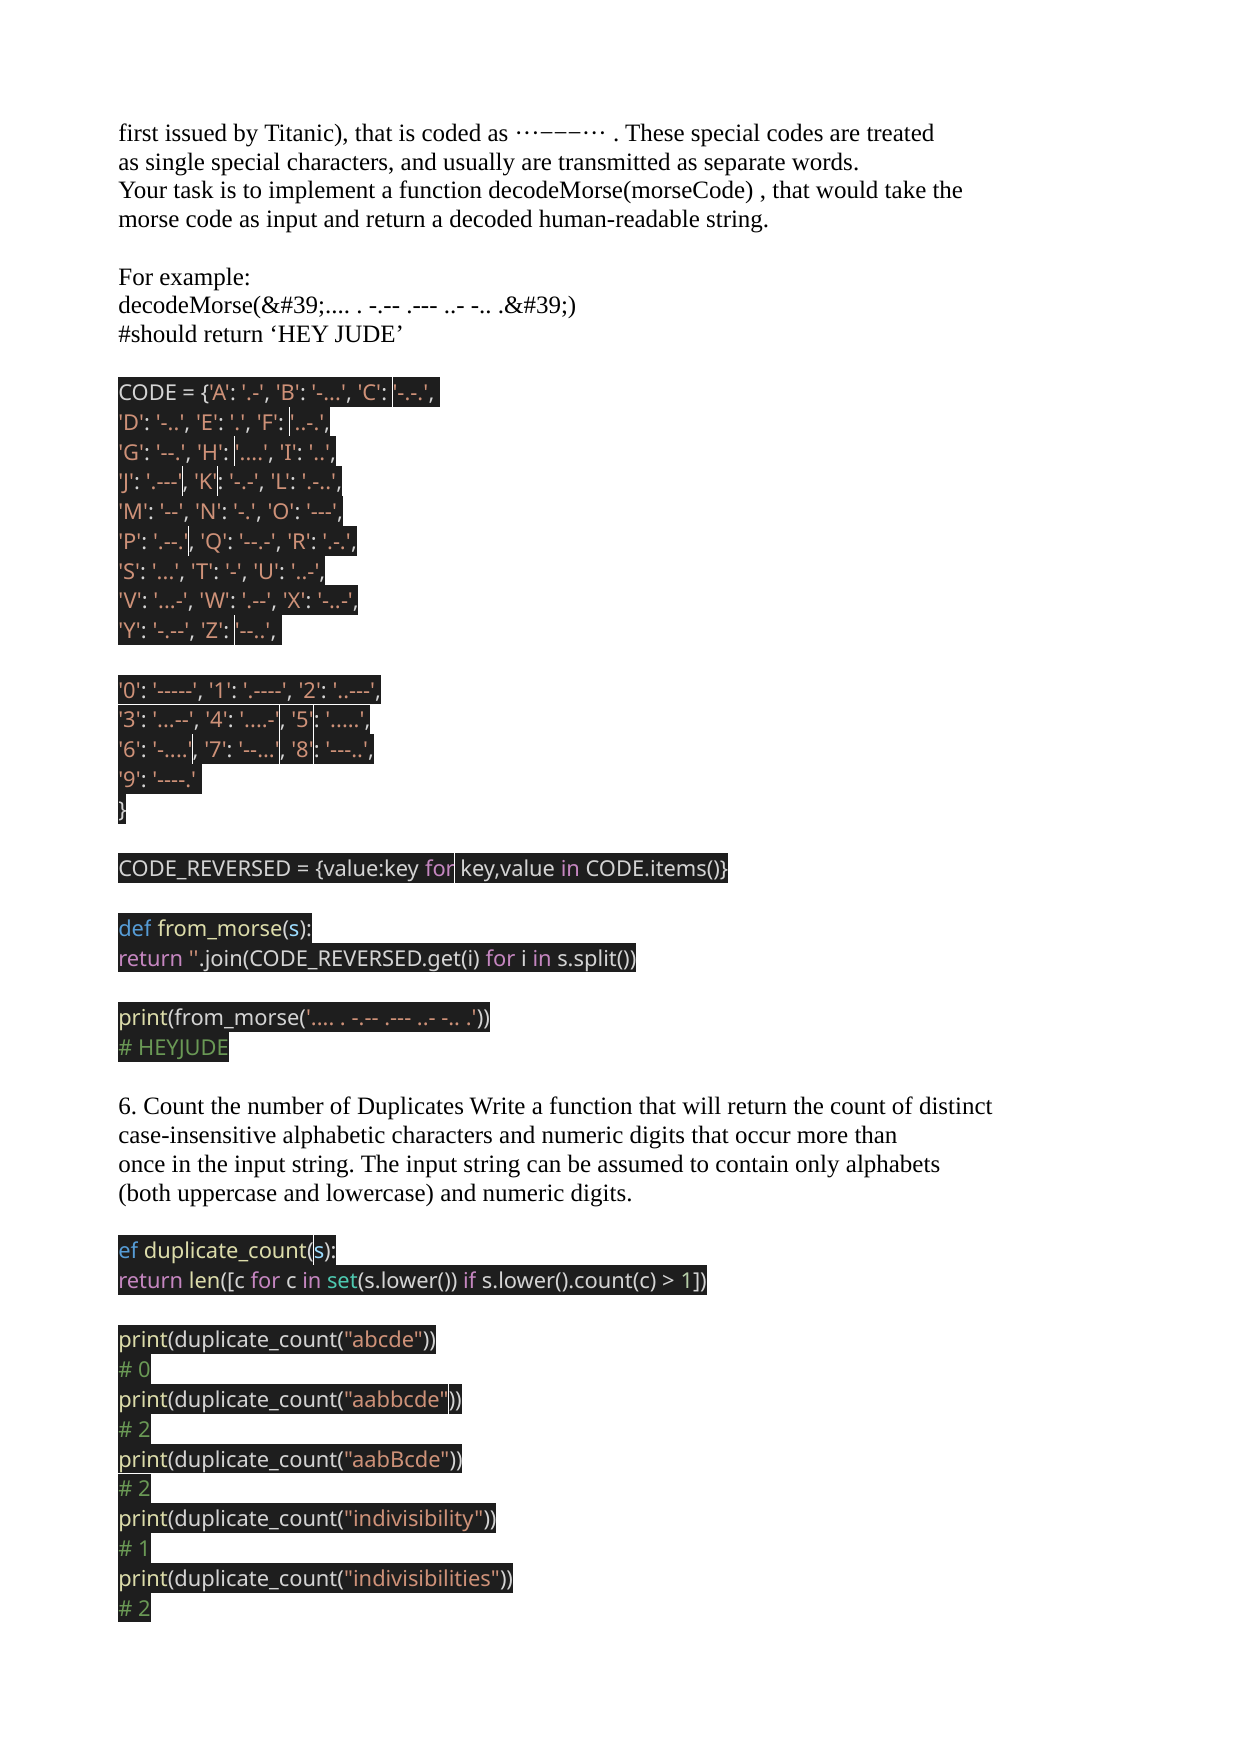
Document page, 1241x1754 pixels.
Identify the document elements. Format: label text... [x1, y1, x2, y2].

text # 2 [118, 1593, 1122, 1622]
text 'Y': '-.--', 'Z': '--..', [118, 615, 1122, 645]
text first issued by Titanic), that is coded as ···−−−··· . These special codes are treated [118, 118, 1122, 147]
text return ''.join(CODE_REVERSED.get(i) for i in s.split()) [118, 943, 1122, 972]
text '3': '...--', '4': '....-', '5': '.....', [118, 704, 1122, 734]
text # 1 [118, 1533, 1122, 1563]
text } [118, 794, 1122, 824]
text '0': '-----', '1': '.----', '2': '..---', [118, 675, 1122, 704]
text #should return ‘HEY JUDE’ [118, 319, 1122, 348]
text print(from_morse('.... . -.-- .--- ..- -.. .')) [118, 1002, 1122, 1032]
text as single special characters, and usually are transmitted as separate words. [118, 147, 1122, 176]
text 6. Count the number of Duplicates Write a function that will return the count of distinct [118, 1091, 1122, 1120]
text case-insensitive alphabetic characters and numeric digits that occur more than [118, 1120, 1122, 1149]
text 'P': '.--.', 'Q': '--.-', 'R': '.-.', [118, 526, 1122, 556]
text # 0 [118, 1354, 1122, 1384]
text print(duplicate_count("indivisibility")) [118, 1503, 1122, 1533]
text 'V': '...-', 'W': '.--', 'X': '-..-', [118, 585, 1122, 615]
text CODE_REVERSED = {value:key for key,value in CODE.items()} [118, 853, 1122, 883]
text '9': '----.' [118, 764, 1122, 794]
text print(duplicate_count("aabBcde")) [118, 1444, 1122, 1473]
text print(duplicate_count("indivisibilities")) [118, 1563, 1122, 1593]
text 'G': '--.', 'H': '....', 'I': '..', [118, 436, 1122, 466]
text For example: [118, 262, 1122, 291]
text Your task is to implement a function decodeMorse(morseCode) , that would take the [118, 176, 1122, 204]
text decodeMorse(&#39;.... . -.-- .--- ..- -.. .&#39;) [118, 291, 1122, 319]
text 'M': '--', 'N': '-.', 'O': '---', [118, 496, 1122, 526]
text def from_morse(s): [118, 913, 1122, 943]
text (both uppercase and lowercase) and numeric digits. [118, 1178, 1122, 1206]
text 'J': '.---', 'K': '-.-', 'L': '.-..', [118, 466, 1122, 496]
text print(duplicate_count("abcde")) [118, 1324, 1122, 1354]
text # 2 [118, 1473, 1122, 1503]
text morse code as input and return a decoded human-readable string. [118, 204, 1122, 233]
text CODE = {'A': '.-', 'B': '-...', 'C': '-.-.', [118, 377, 1122, 407]
text # HEYJUDE [118, 1032, 1122, 1062]
text 'S': '...', 'T': '-', 'U': '..-', [118, 556, 1122, 585]
text 'D': '-..', 'E': '.', 'F': '..-.', [118, 407, 1122, 436]
text ef duplicate_count(s): [118, 1235, 1122, 1265]
text once in the input string. The input string can be assumed to contain only alphabets [118, 1149, 1122, 1178]
text print(duplicate_count("aabbcde")) [118, 1384, 1122, 1414]
text '6': '-....', '7': '--...', '8': '---..', [118, 734, 1122, 764]
text # 2 [118, 1414, 1122, 1444]
text return len([c for c in set(s.lower()) if s.lower().count(c) > 1]) [118, 1265, 1122, 1295]
